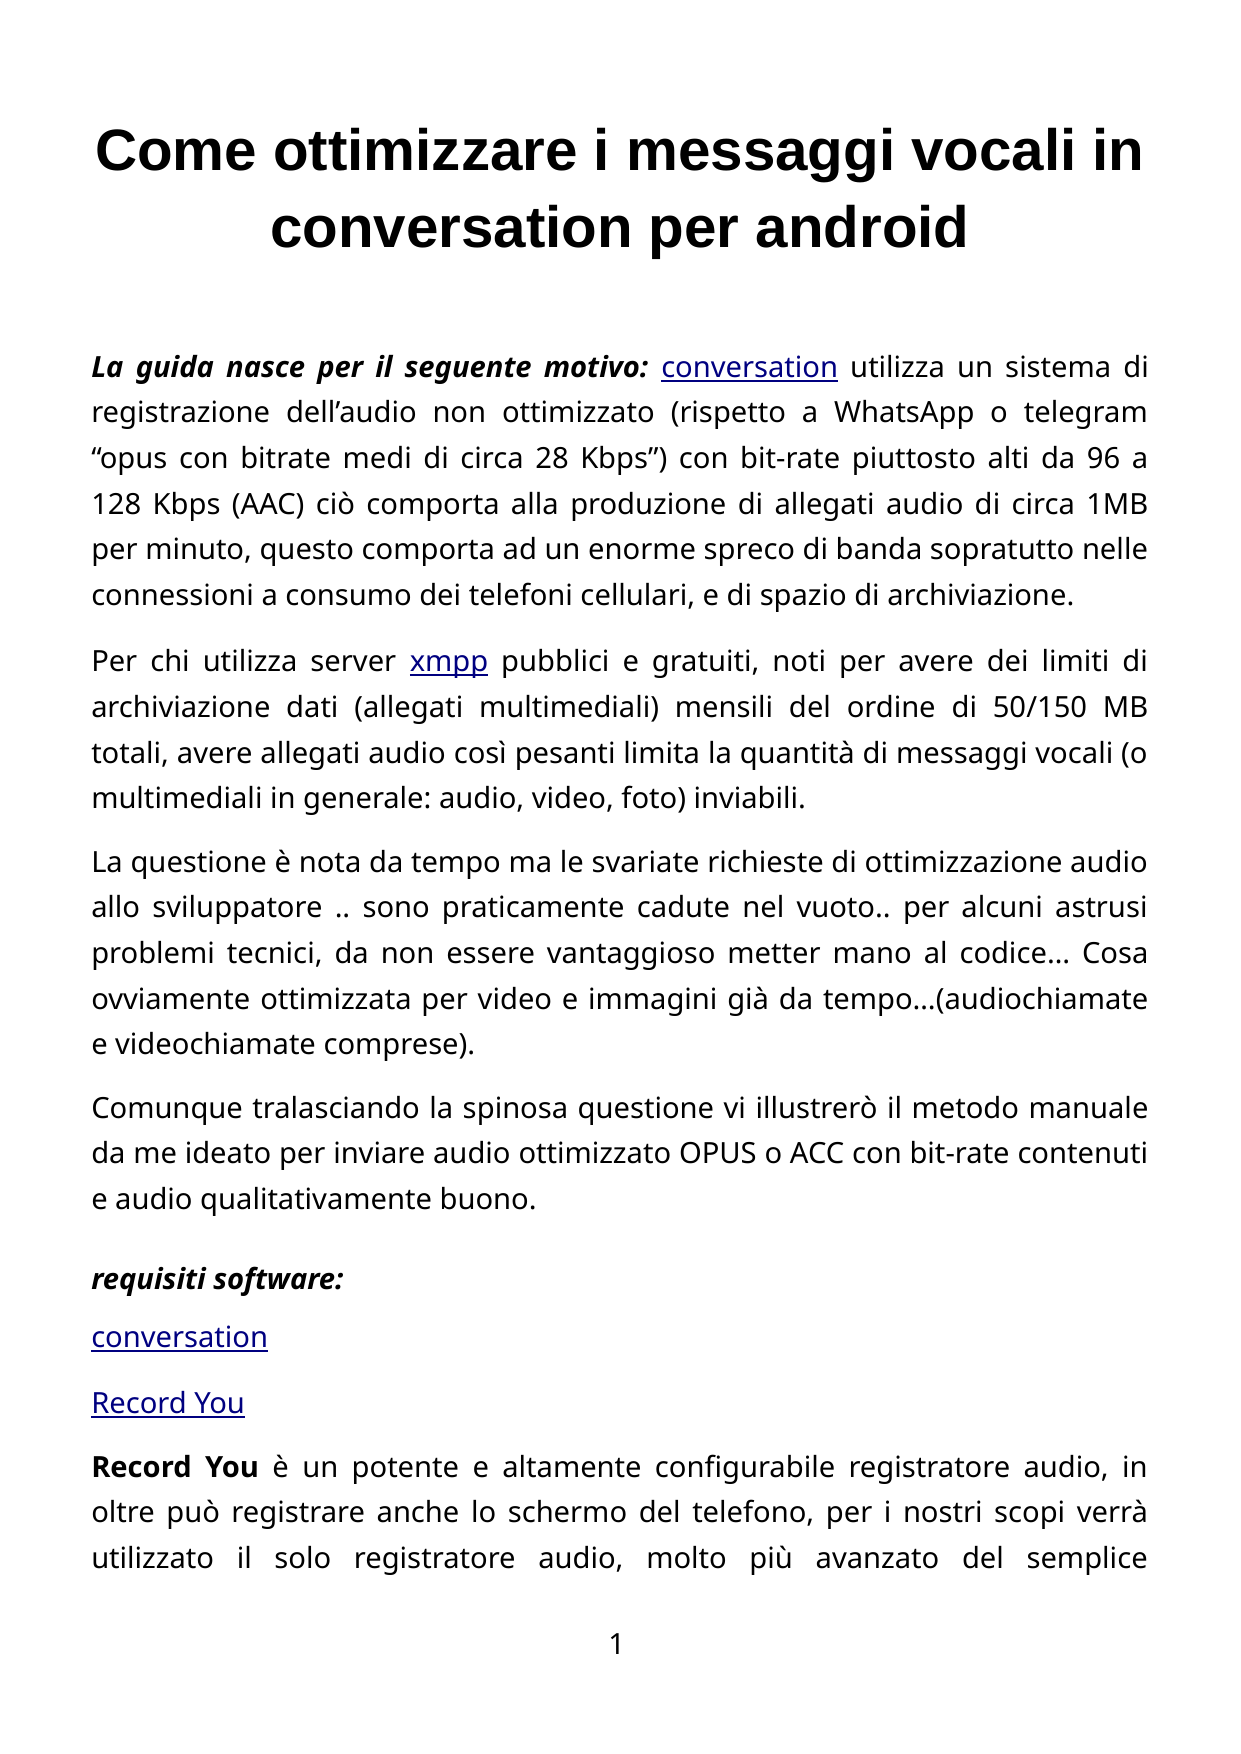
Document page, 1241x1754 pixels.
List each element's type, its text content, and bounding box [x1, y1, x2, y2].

subtitle requisiti software: [91, 1258, 1149, 1298]
text Record You [91, 1382, 1149, 1422]
text Record You è un potente e altamente configurabile registratore audio, in oltre può registrare anche lo schermo del telefono, per i nostri scopi verrà utilizzato il solo registratore audio, molto più avanzato del semplice [91, 1446, 1149, 1577]
text La questione è nota da tempo ma le svariate richieste di ottimizzazione audio allo sviluppatore .. sono praticamente cadute nel vuoto.. per alcuni astrusi problemi tecnici, da non essere vantaggioso metter mano al codice… Cosa ovviamente ottimizzata per video e immagini già da tempo…(audiochiamate e videochiamate comprese). [91, 841, 1149, 1063]
text La guida nasce per il seguente motivo: conversation utilizza un sistema di registrazione dell’audio non ottimizzato (rispetto a WhatsApp o telegram “opus con bitrate medi di circa 28 Kbps”) con bit-rate piuttosto alti da 96 a 128 Kbps (AAC) ciò comporta alla produzione di allegati audio di circa 1MB per minuto, questo comporta ad un enorme spreco di banda sopratutto nelle connessioni a consumo dei telefoni cellulari, e di spazio di archiviazione. [91, 346, 1149, 614]
text Comunque tralasciando la spinosa questione vi illustrerò il metodo manuale da me ideato per inviare audio ottimizzato OPUS o ACC con bit-rate contenuti e audio qualitativamente buono. [91, 1087, 1149, 1218]
title Come ottimizzare i messaggi vocali in conversation per android [91, 116, 1149, 260]
text Per chi utilizza server xmpp pubblici e gratuiti, noti per avere dei limiti di archiviazione dati (allegati multimediali) mensili del ordine di 50/150 MB totali, avere allegati audio così pesanti limita la quantità di messaggi vocali (o multimediali in generale: audio, video, foto) inviabili. [91, 641, 1149, 817]
text conversation [91, 1316, 1149, 1356]
